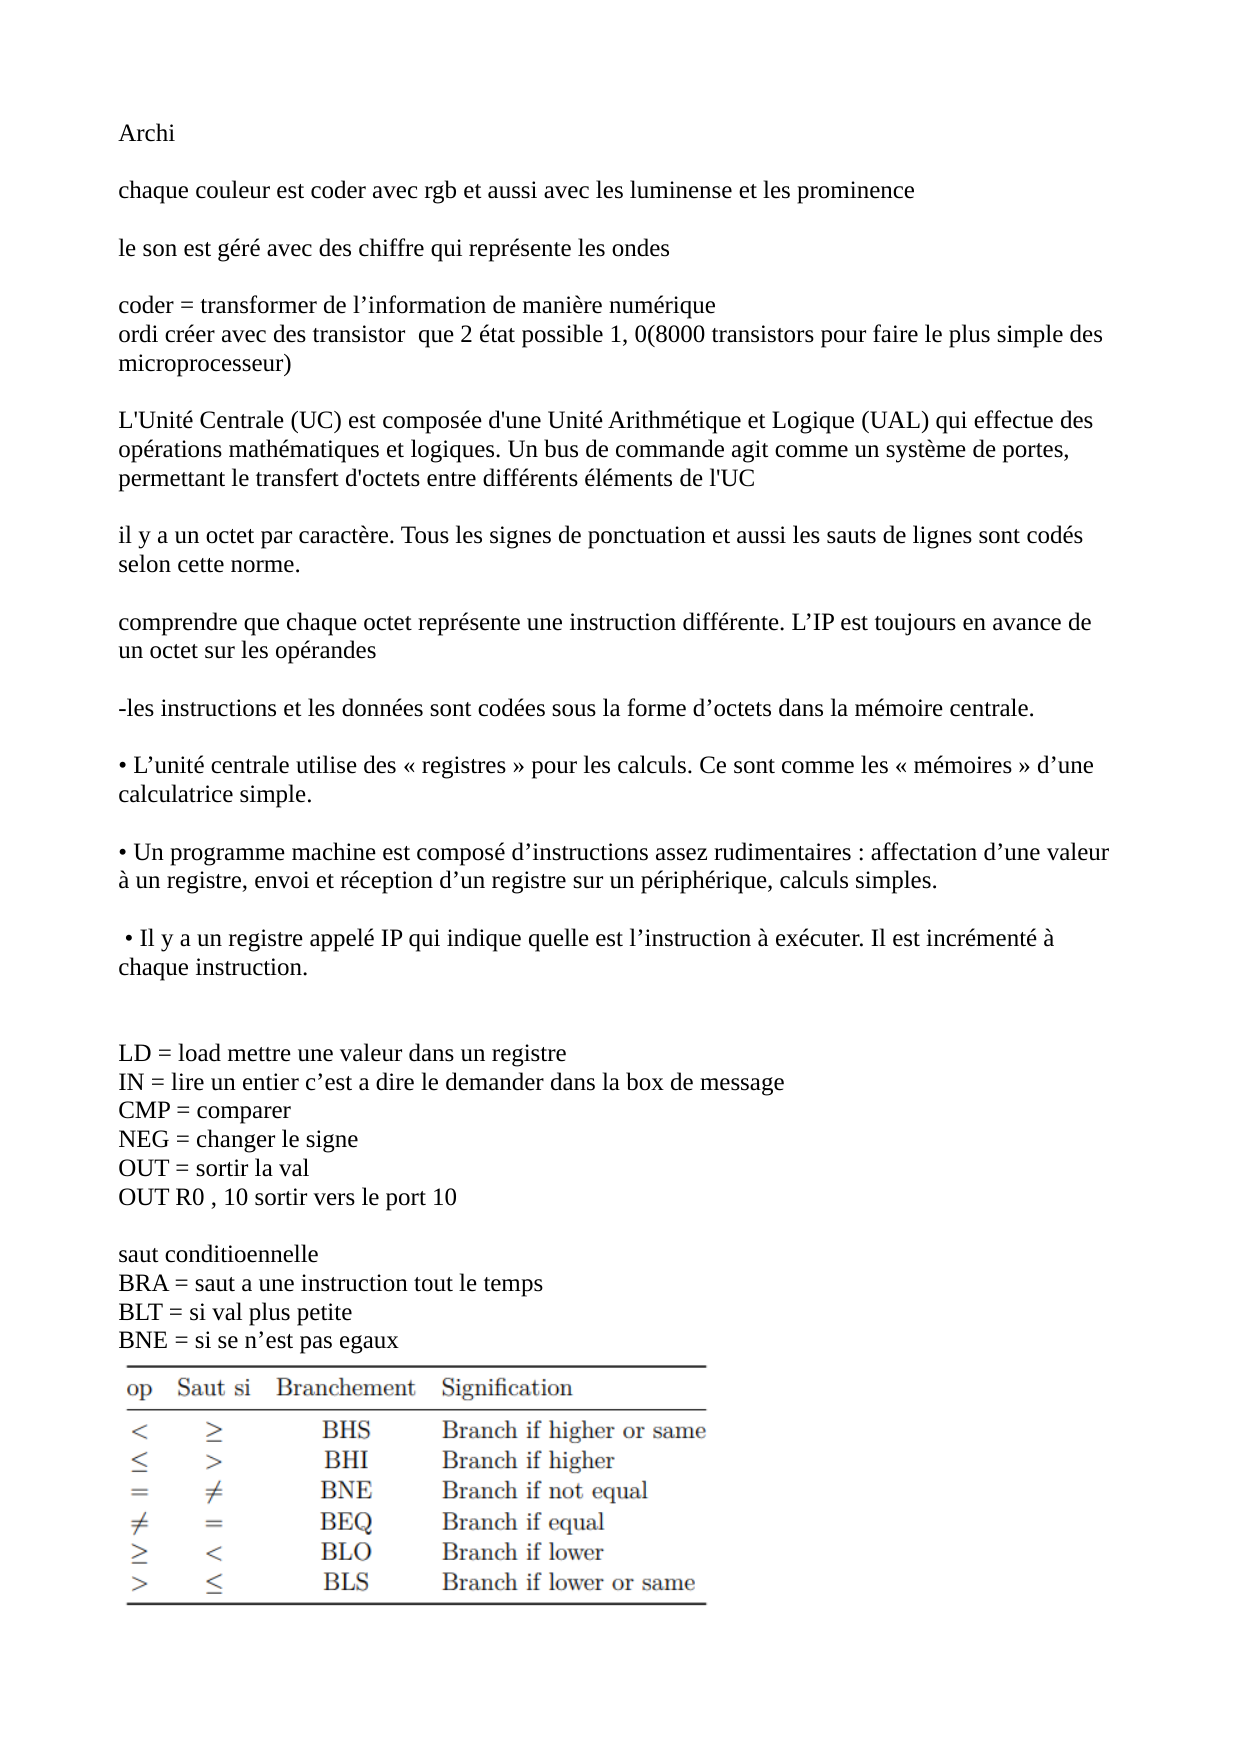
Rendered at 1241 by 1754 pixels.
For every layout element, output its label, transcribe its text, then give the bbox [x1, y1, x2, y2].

picture [111, 1354, 764, 1614]
text • Il y a un registre appelé IP qui indique quelle est l’instruction à exécuter. Il est incrémenté à chaque instruction. [118, 923, 1122, 981]
text chaque couleur est coder avec rgb et aussi avec les luminense et les prominence [118, 176, 1122, 204]
text L'Unité Centrale (UC) est composée d'une Unité Arithmétique et Logique (UAL) qui effectue des opérations mathématiques et logiques. Un bus de commande agit comme un système de portes, permettant le transfert d'octets entre différents éléments de l'UC [118, 406, 1122, 492]
text coder = transformer de l’information de manière numérique [118, 291, 1122, 319]
text il y a un octet par caractère. Tous les signes de ponctuation et aussi les sauts de lignes sont codés selon cette norme. [118, 521, 1122, 578]
text LD = load mettre une valeur dans un registre [118, 1038, 1122, 1067]
text OUT = sortir la val [118, 1153, 1122, 1182]
text • Un programme machine est composé d’instructions assez rudimentaires : affectation d’une valeur à un registre, envoi et réception d’un registre sur un périphérique, calculs simples. [118, 837, 1122, 894]
text -les instructions et les données sont codées sous la forme d’octets dans la mémoire centrale. [118, 693, 1122, 722]
text NEG = changer le signe [118, 1124, 1122, 1153]
text CMP = comparer [118, 1096, 1122, 1124]
text Archi [118, 118, 1122, 147]
text BNE = si se n’est pas egaux [118, 1326, 1122, 1354]
text BLT = si val plus petite [118, 1297, 1122, 1326]
text OUT R0 , 10 sortir vers le port 10 [118, 1182, 1122, 1211]
text IN = lire un entier c’est a dire le demander dans la box de message [118, 1067, 1122, 1096]
text saut conditioennelle [118, 1239, 1122, 1268]
text le son est géré avec des chiffre qui représente les ondes [118, 233, 1122, 262]
text comprendre que chaque octet représente une instruction différente. L’IP est toujours en avance de un octet sur les opérandes [118, 607, 1122, 664]
text ordi créer avec des transistor que 2 état possible 1, 0(8000 transistors pour faire le plus simple des microprocesseur) [118, 319, 1122, 377]
text BRA = saut a une instruction tout le temps [118, 1268, 1122, 1297]
text • L’unité centrale utilise des « registres » pour les calculs. Ce sont comme les « mémoires » d’une calculatrice simple. [118, 751, 1122, 808]
